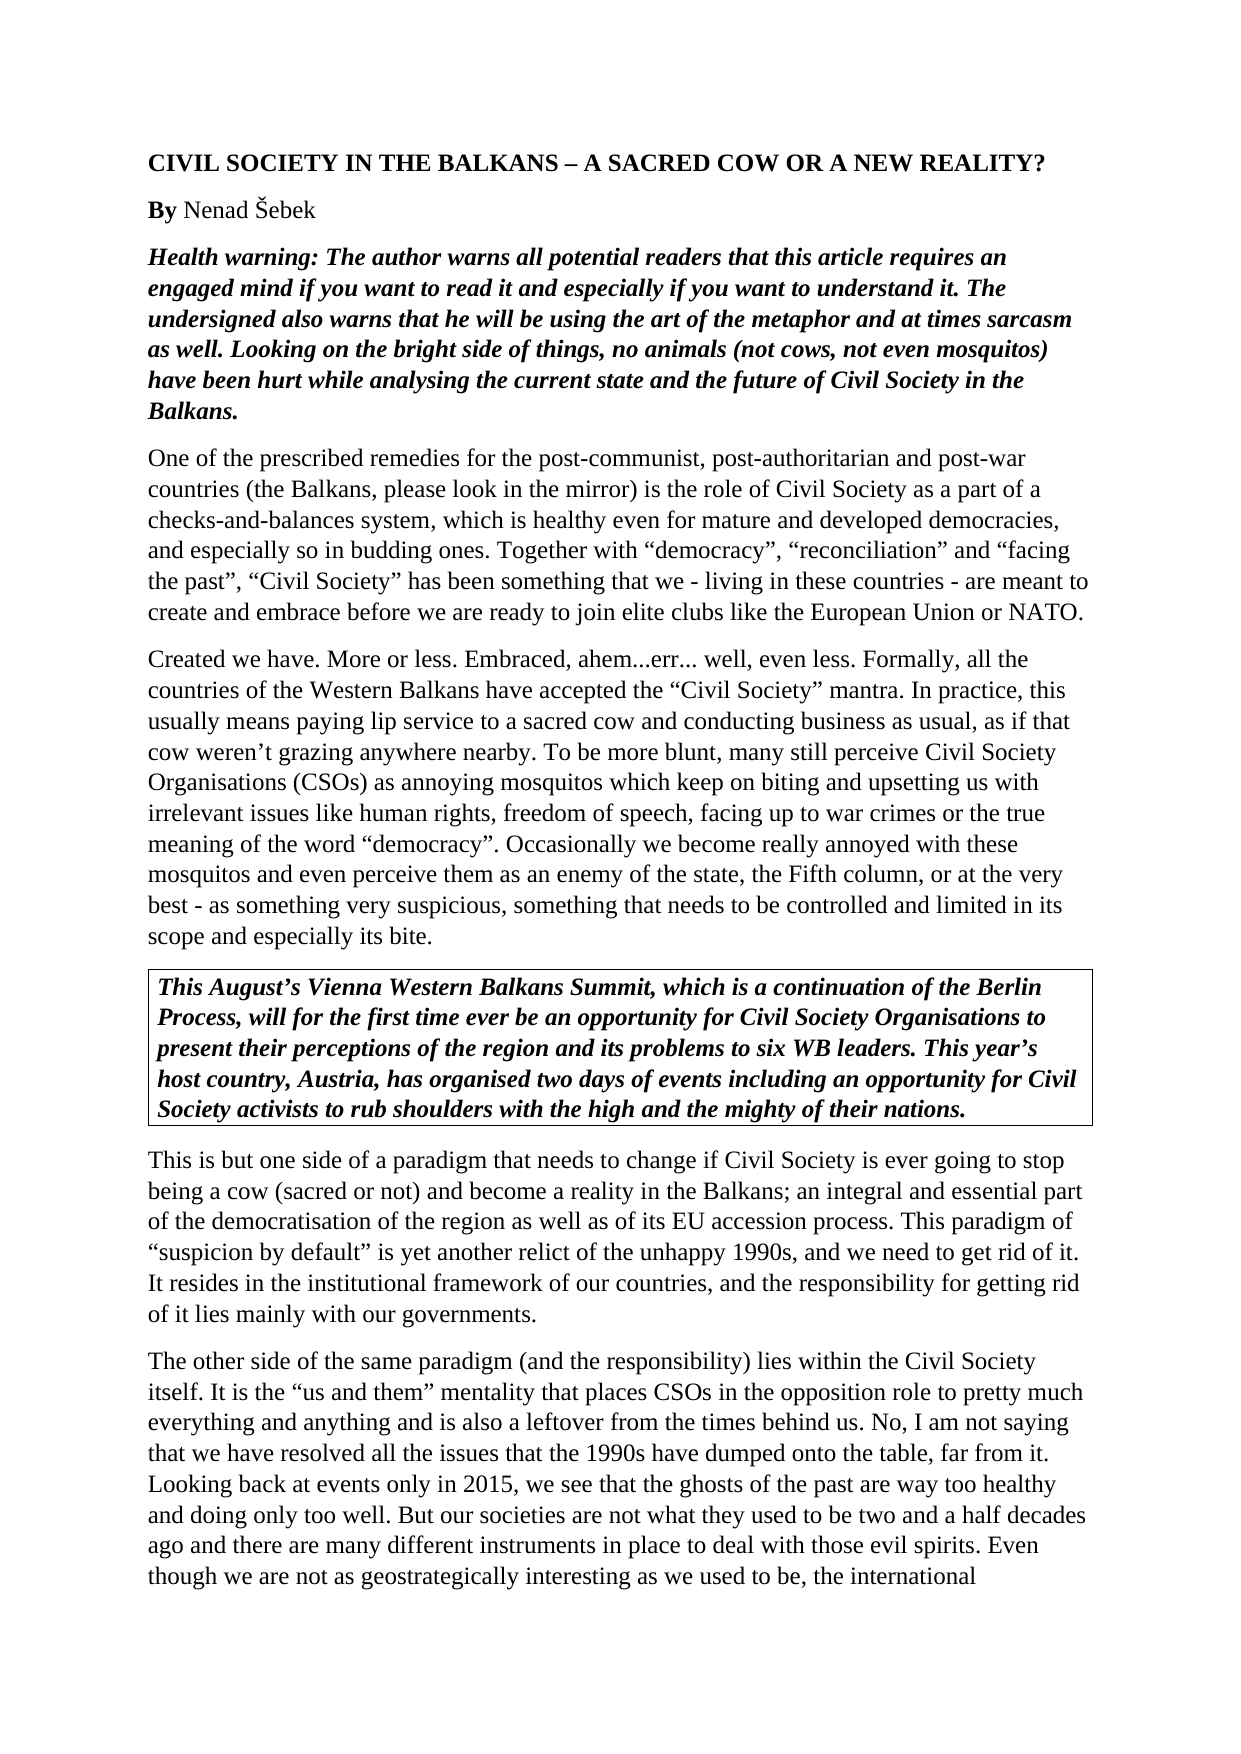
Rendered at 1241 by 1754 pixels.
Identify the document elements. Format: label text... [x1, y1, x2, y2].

text This August’s Vienna Western Balkans Summit, which is a continuation of the Berlin Process, will for the first time ever be an opportunity for Civil Society Organisations to present their perceptions of the region and its problems to six WB leaders. This year’s host country, Austria, has organised two days of events including an opportunity for Civil Society activists to rub shoulders with the high and the mighty of their nations. [149, 970, 1092, 1125]
text By Nenad Šebek [148, 195, 1093, 224]
text The other side of the same paradigm (and the responsibility) lies within the Civil Society itself. It is the “us and them” mentality that places CSOs in the opposition role to pretty much everything and anything and is also a leftover from the times behind us. No, I am not saying that we have resolved all the issues that the 1990s have dumped onto the table, far from it. Looking back at events only in 2015, we see that the ghosts of the past are way too healthy and doing only too well. But our societies are not what they used to be two and a half decades ago and there are many different instruments in place to deal with those evil spirits. Even though we are not as geostrategically interesting as we used to be, the international [148, 1346, 1093, 1590]
text CIVIL SOCIETY IN THE BALKANS – A SACRED COW OR A NEW REALITY? [148, 148, 1093, 176]
text Created we have. More or less. Embraced, ahem...err... well, even less. Formally, all the countries of the Western Balkans have accepted the “Civil Society” mantra. In practice, this usually means paying lip service to a sacred cow and conducting business as usual, as if that cow weren’t grazing anywhere nearby. To be more blunt, many still perceive Civil Society Organisations (CSOs) as annoying mosquitos which keep on biting and upsetting us with irrelevant issues like human rights, freedom of speech, facing up to war crimes or the true meaning of the word “democracy”. Occasionally we become really annoyed with these mosquitos and even perceive them as an enemy of the state, the Fifth column, or at the very best - as something very suspicious, something that needs to be controlled and limited in its scope and especially its bite. [148, 644, 1093, 950]
text This is but one side of a paradigm that needs to change if Civil Society is ever going to stop being a cow (sacred or not) and become a reality in the Balkans; an integral and essential part of the democratisation of the region as well as of its EU accession process. This paradigm of “suspicion by default” is yet another relict of the unhappy 1990s, and we need to get rid of it. It resides in the institutional framework of our countries, and the responsibility for getting rid of it lies mainly with our governments. [148, 1145, 1093, 1327]
text One of the prescribed remedies for the post-communist, post-authoritarian and post-war countries (the Balkans, please look in the mirror) is the role of Civil Society as a part of a checks-and-balances system, which is healthy even for mature and developed democracies, and especially so in budding ones. Together with “democracy”, “reconciliation” and “facing the past”, “Civil Society” has been something that we - living in these countries - are meant to create and embrace before we are ready to join elite clubs like the European Union or NATO. [148, 443, 1093, 626]
text Health warning: The author warns all potential readers that this article requires an engaged mind if you want to read it and especially if you want to understand it. The undersigned also warns that he will be using the art of the metaphor and at times sarcasm as well. Looking on the bright side of things, no animals (not cows, not even mosquitos) have been hurt while analysing the current state and the future of Civil Society in the Balkans. [148, 242, 1093, 425]
